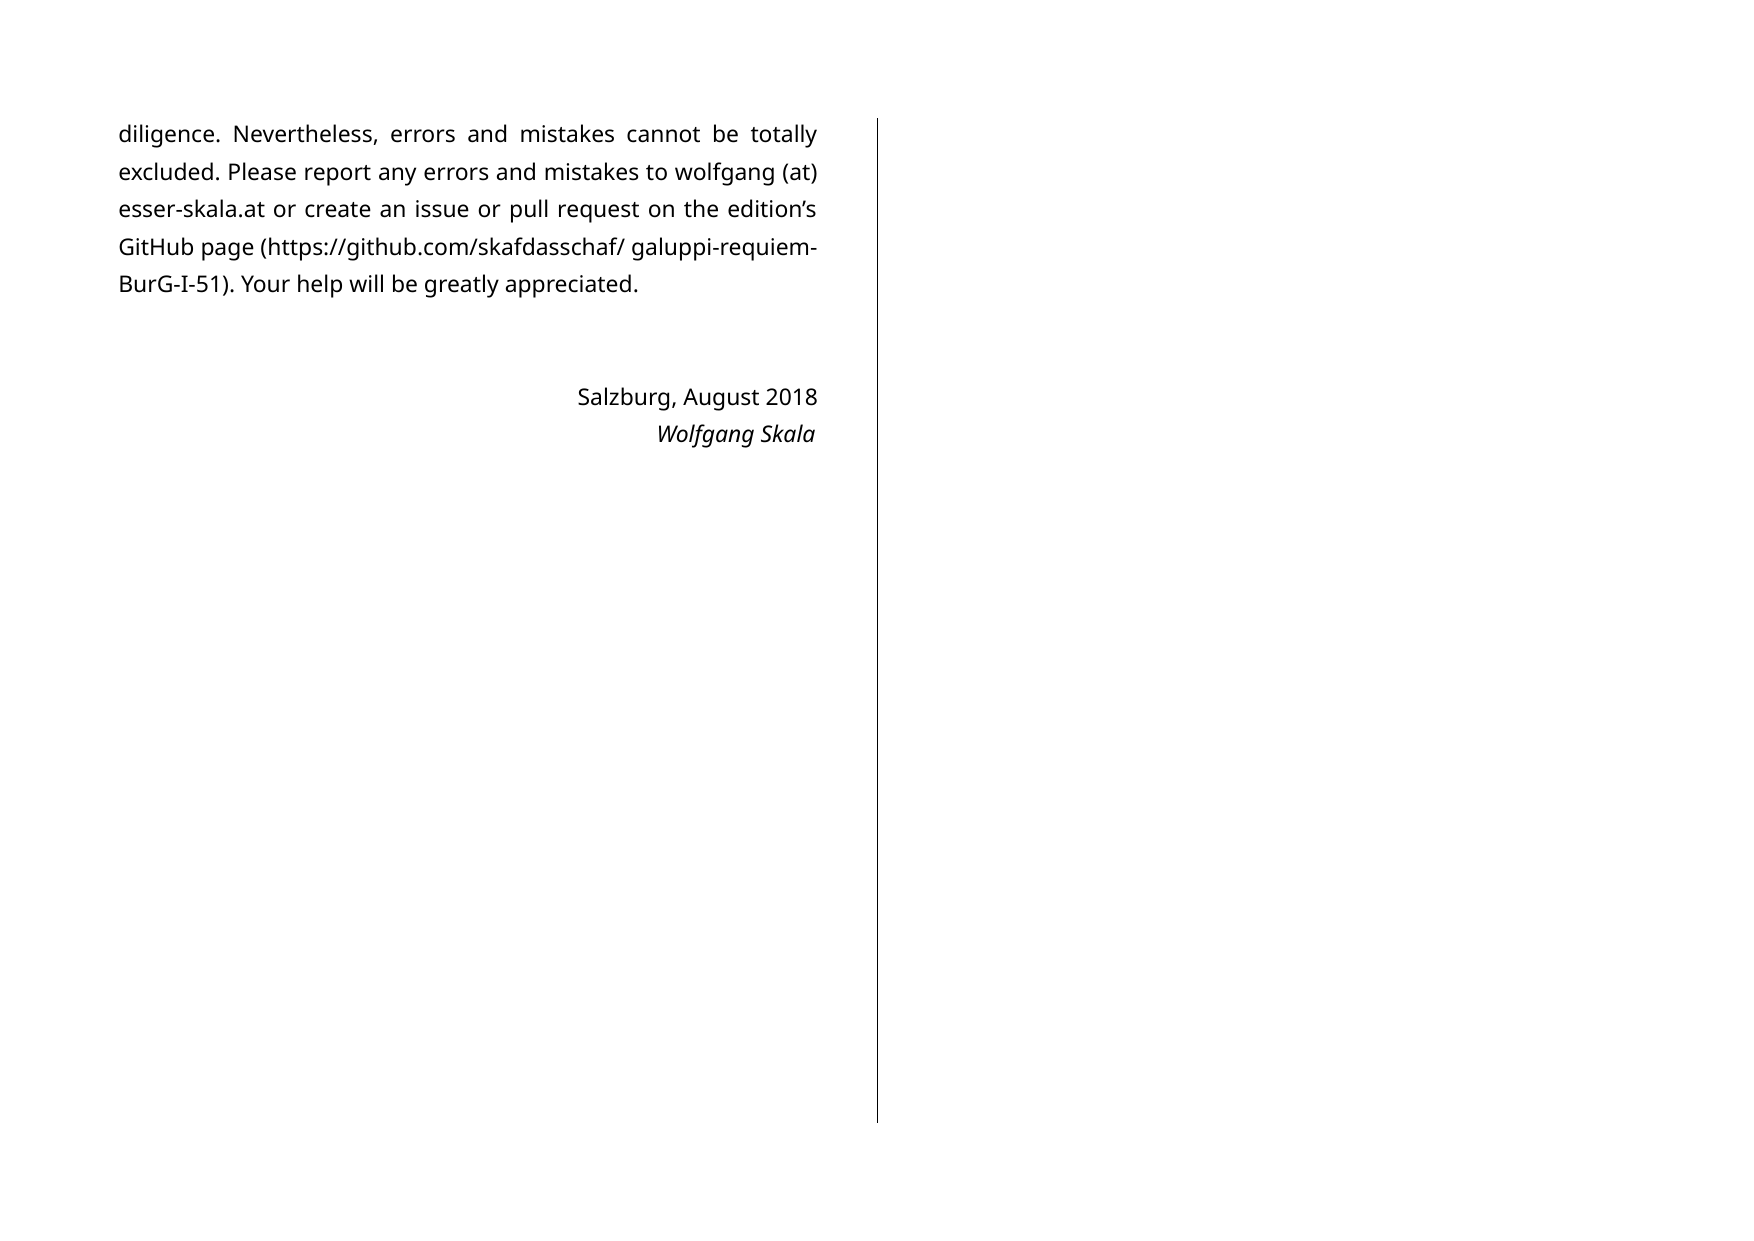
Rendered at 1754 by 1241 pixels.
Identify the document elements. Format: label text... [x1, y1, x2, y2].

text diligence. Nevertheless, errors and mistakes cannot be totally excluded. Please report any errors and mistakes to wolfgang (at) esser-skala.at or create an issue or pull request on the edition’s GitHub page (https://github.com/skafdasschaf/ galuppi-requiem-BurG-I-51). Your help will be greatly appreciated. [118, 118, 818, 299]
text Salzburg, August 2018 Wolfgang Skala [118, 381, 818, 449]
